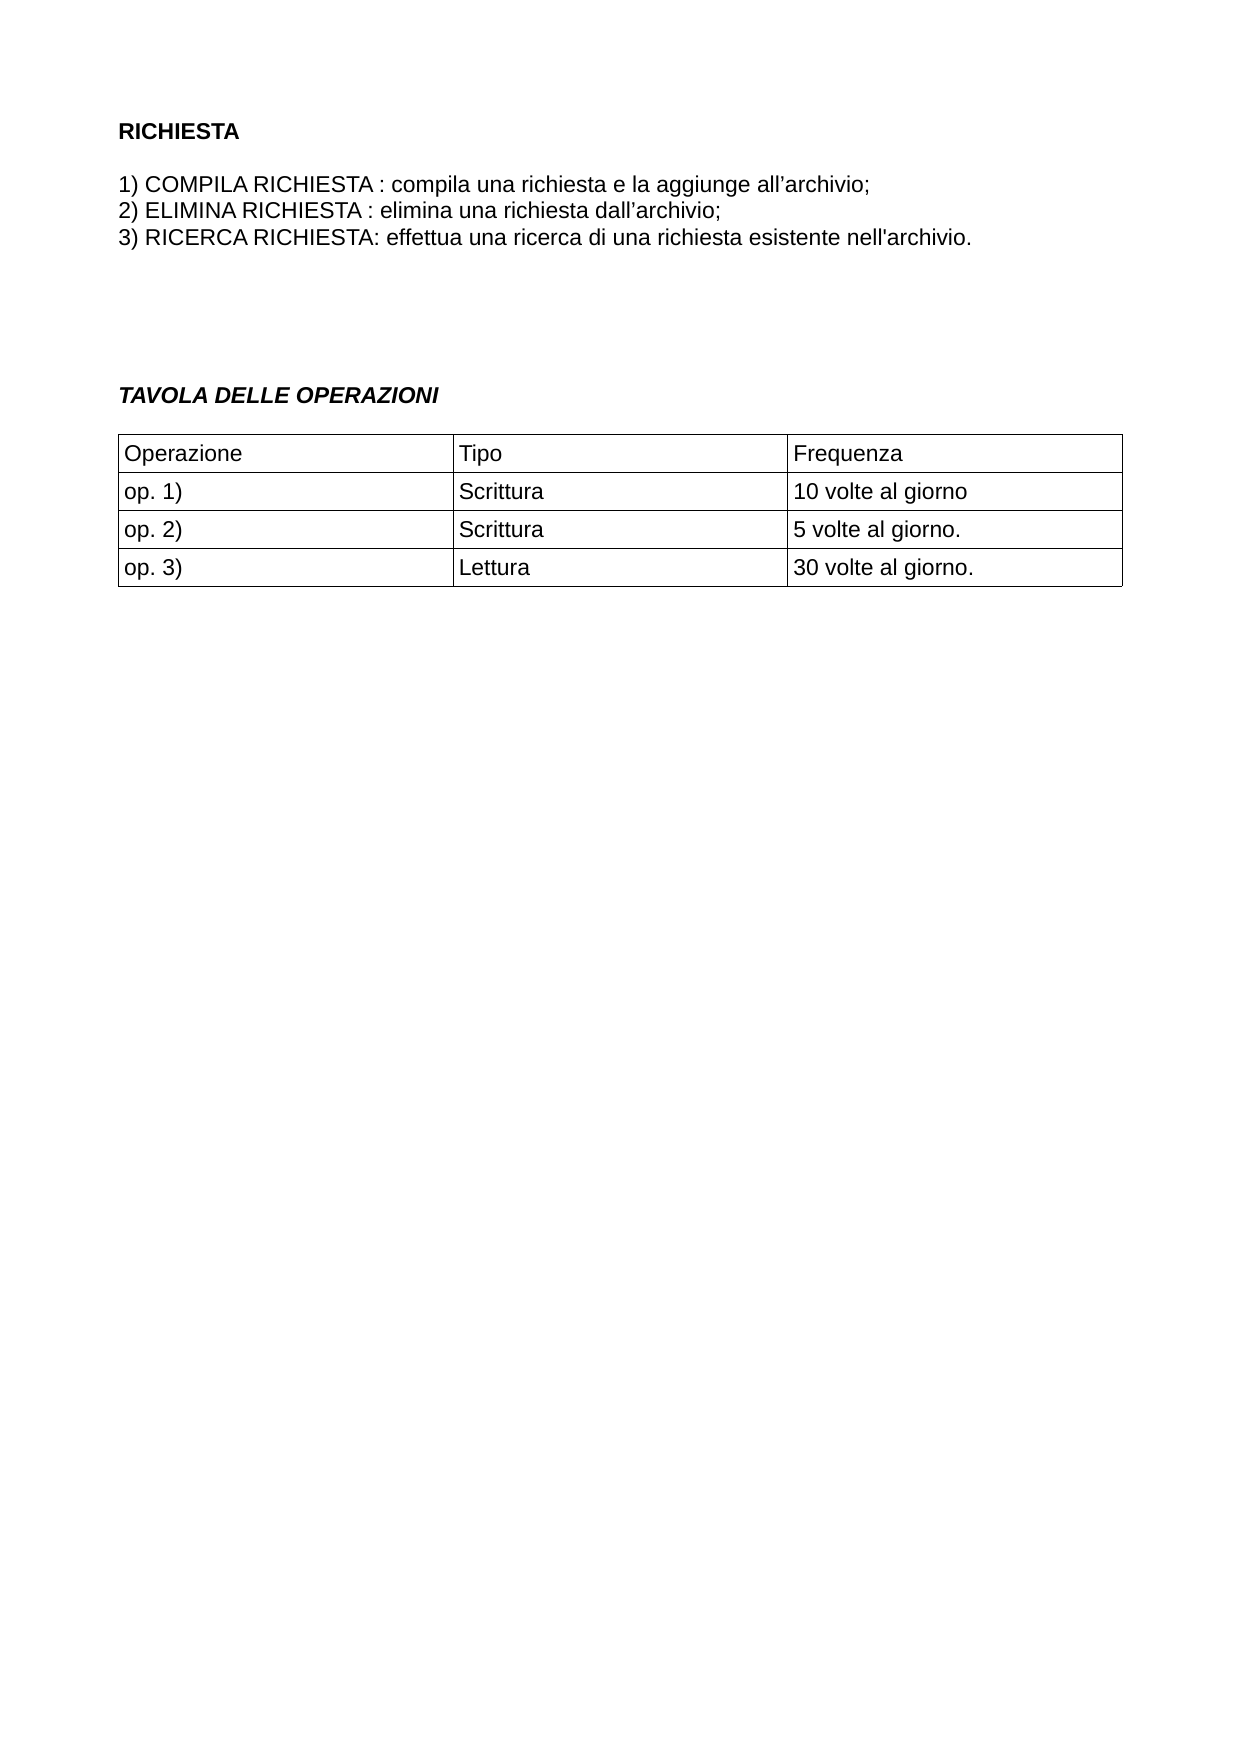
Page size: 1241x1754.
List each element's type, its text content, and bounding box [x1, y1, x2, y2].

table_header Tipo [454, 435, 787, 472]
table_cell 30 volte al giorno. [788, 549, 1122, 586]
table_cell 10 volte al giorno [788, 473, 1122, 510]
table_cell Lettura [454, 549, 787, 586]
table_cell Scrittura [454, 511, 787, 548]
table_header Frequenza [788, 435, 1122, 472]
table_cell Scrittura [454, 473, 787, 510]
text 2) ELIMINA RICHIESTA : elimina una richiesta dall’archivio; [118, 197, 1122, 223]
text RICHIESTA [118, 118, 1122, 144]
table_header Operazione [119, 435, 453, 472]
table_cell op. 2) [119, 511, 453, 548]
table_cell op. 1) [119, 473, 453, 510]
text 1) COMPILA RICHIESTA : compila una richiesta e la aggiunge all’archivio; [118, 171, 1122, 197]
table_cell op. 3) [119, 549, 453, 586]
table_cell 5 volte al giorno. [788, 511, 1122, 548]
text TAVOLA DELLE OPERAZIONI [118, 382, 1122, 408]
text 3) RICERCA RICHIESTA: effettua una ricerca di una richiesta esistente nell'archivio. [118, 223, 1122, 250]
